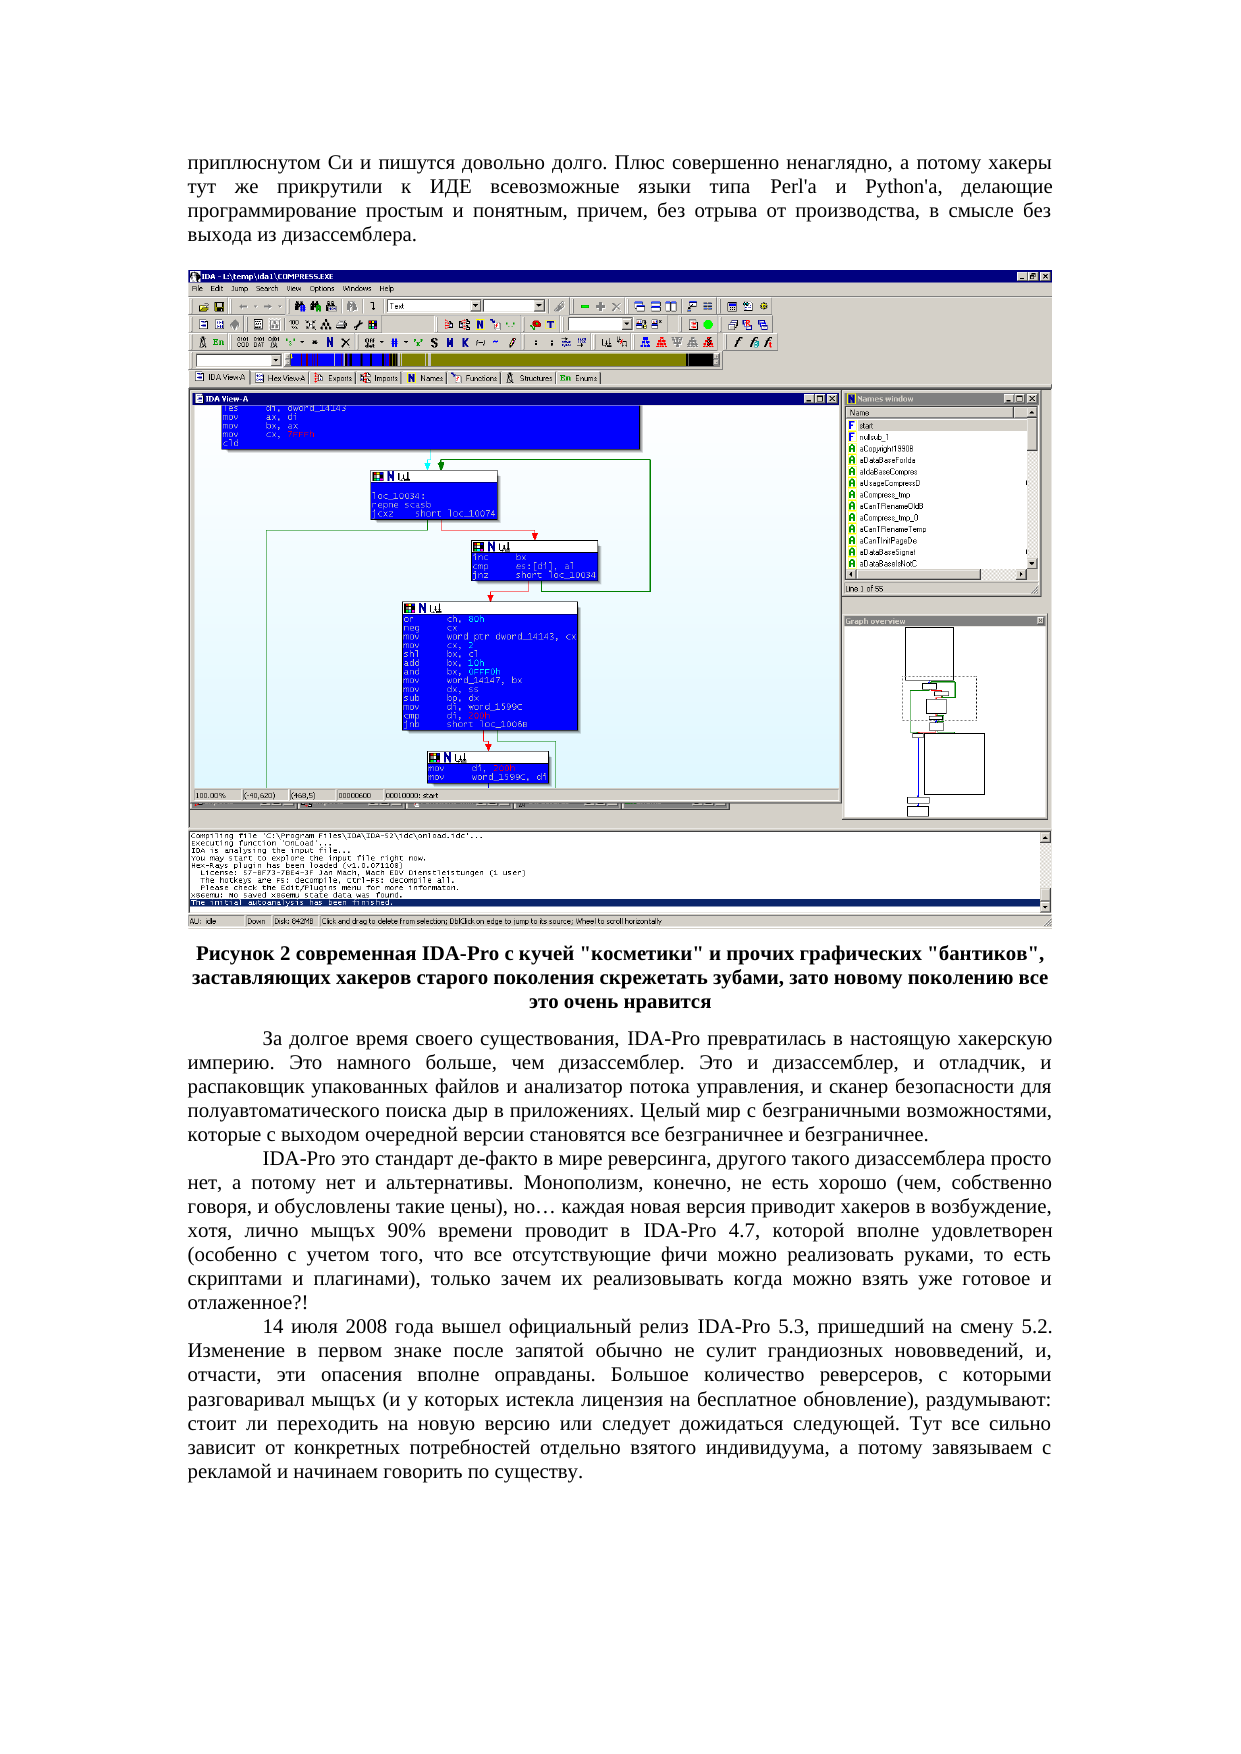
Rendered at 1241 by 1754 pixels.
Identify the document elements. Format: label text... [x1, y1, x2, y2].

text приплюснутом Си и пишутся довольно долго. Плюс совершенно ненаглядно, а потому хакеры тут же прикрутили к ИДЕ всевозможные языки типа Perl'а и Python'а, делающие программирование простым и понятным, причем, без отрыва от производства, в смысле без выхода из дизассемблера. [187, 150, 1053, 246]
text 14 июля 2008 года вышел официальный релиз IDA-Pro 5.3, пришедший на смену 5.2. Изменение в первом знаке после запятой обычно не сулит грандиозных нововведений, и, отчасти, эти опасения вполне оправданы. Большое количество реверсеров, с которыми разговаривал мыщъх (и у которых истекла лицензия на бесплатное обновление), раздумывают: стоит ли переходить на новую версию или следует дожидаться следующей. Тут все сильно зависит от конкретных потребностей отдельно взятого индивидуума, а потому завязываем с рекламой и начинаем говорить по существу. [187, 1314, 1053, 1483]
text Рисунок 2 современная IDA-Pro с кучей "косметики" и прочих графических "бантиков", заставляющих хакеров старого поколения скрежетать зубами, зато новому поколению все это очень нравится [187, 941, 1053, 1013]
text За долгое время своего существования, IDA-Pro превратилась в настоящую хакерскую империю. Это намного больше, чем дизассемблер. Это и дизассемблер, и отладчик, и распаковщик упакованных файлов и анализатор потока управления, и сканер безопасности для полуавтоматического поиска дыр в приложениях. Целый мир с безграничными возможностями, которые с выходом очередной версии становятся все безграничнее и безграничнее. [187, 1026, 1053, 1146]
text IDA-Pro это стандарт де-факто в мире реверсинга, другого такого дизассемблера просто нет, а потому нет и альтернативы. Монополизм, конечно, не есть хорошо (чем, собственно говоря, и обусловлены такие цены), но… каждая новая версия приводит хакеров в возбуждение, хотя, лично мыщъх 90% времени проводит в IDA-Pro 4.7, которой вполне удовлетворен (особенно с учетом того, что все отсутствующие фичи можно реализовать руками, то есть скриптами и плагинами), только зачем их реализовывать когда можно взять уже готовое и отлаженное?! [187, 1146, 1053, 1314]
picture [188, 270, 1052, 929]
